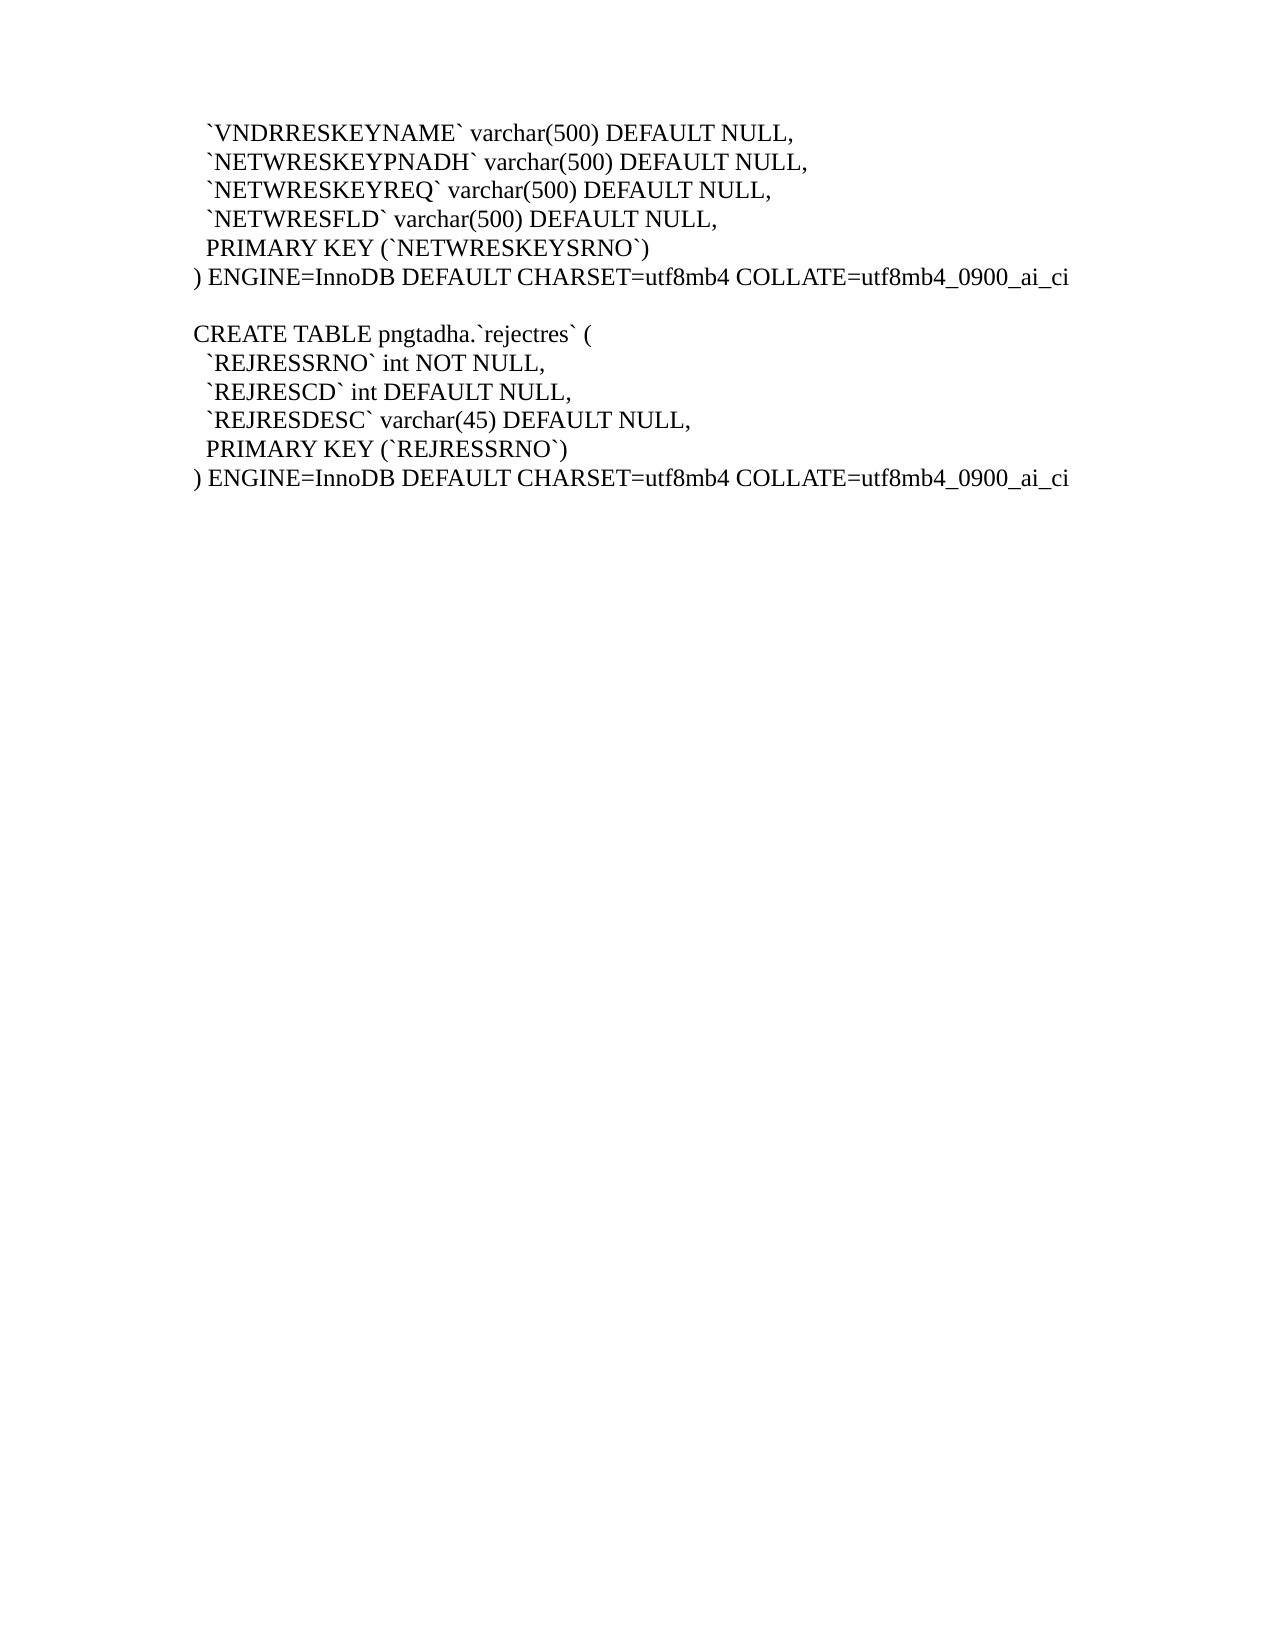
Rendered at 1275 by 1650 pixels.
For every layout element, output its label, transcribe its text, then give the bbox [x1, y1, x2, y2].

text `REJRESCD` int DEFAULT NULL, [118, 377, 1157, 406]
text `NETWRESFLD` varchar(500) DEFAULT NULL, [118, 204, 1157, 233]
text ) ENGINE=InnoDB DEFAULT CHARSET=utf8mb4 COLLATE=utf8mb4_0900_ai_ci [118, 463, 1157, 492]
text `REJRESDESC` varchar(45) DEFAULT NULL, [118, 406, 1157, 434]
text `VNDRRESKEYNAME` varchar(500) DEFAULT NULL, [118, 118, 1157, 147]
text PRIMARY KEY (`NETWRESKEYSRNO`) [118, 233, 1157, 262]
text `NETWRESKEYPNADH` varchar(500) DEFAULT NULL, [118, 147, 1157, 176]
text CREATE TABLE pngtadha.`rejectres` ( [118, 319, 1157, 348]
text ) ENGINE=InnoDB DEFAULT CHARSET=utf8mb4 COLLATE=utf8mb4_0900_ai_ci [118, 262, 1157, 291]
text PRIMARY KEY (`REJRESSRNO`) [118, 434, 1157, 463]
text `NETWRESKEYREQ` varchar(500) DEFAULT NULL, [118, 176, 1157, 204]
text `REJRESSRNO` int NOT NULL, [118, 348, 1157, 377]
